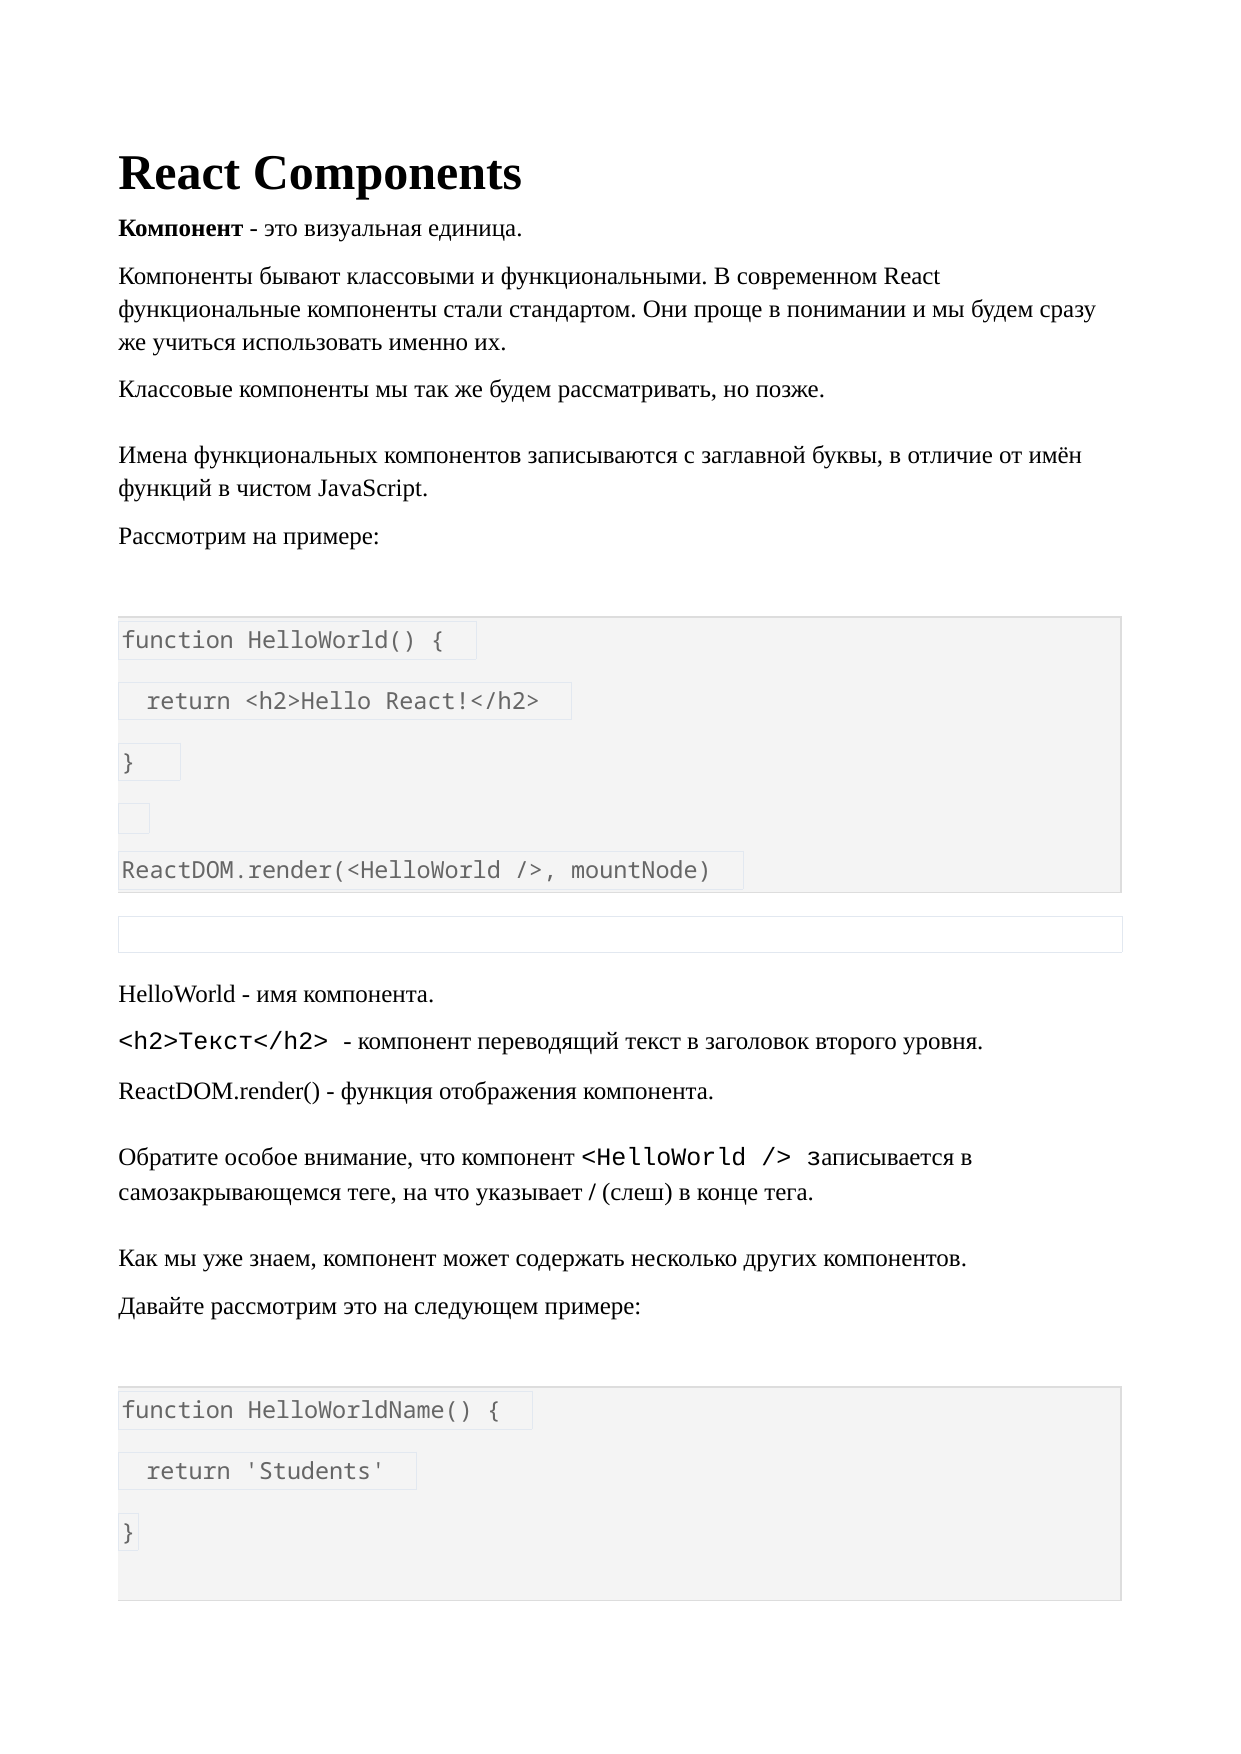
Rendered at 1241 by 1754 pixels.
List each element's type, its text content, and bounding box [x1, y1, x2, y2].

text return 'Students' [118, 1447, 1120, 1489]
text HelloWorld - имя компонента. [118, 979, 1122, 1007]
text ReactDOM.render() - функция отображения компонента. Обратите особое внимание, что компонент <HelloWorld /> записывается в самозакрывающемся теге, на что указывает / (слеш) в конце тега. Как мы уже знаем, компонент может содержать несколько других компонентов. [118, 1076, 1122, 1272]
text return <h2>Hello React!</h2> [118, 677, 1120, 719]
text Компонент - это визуальная единица. [118, 213, 1122, 242]
text Классовые компоненты мы так же будем рассматривать, но позже. Имена функциональных компонентов записываются с заглавной буквы, в отличие от имён функций в чистом JavaScript. [118, 374, 1122, 502]
text Рассмотрим на примере: [118, 521, 1122, 550]
subtitle React Components [118, 143, 1122, 201]
text function HelloWorld() { [118, 618, 1120, 659]
text Компоненты бывают классовыми и функциональными. В современном React функциональные компоненты стали стандартом. Они проще в понимании и мы будем сразу же учиться использовать именно их. [118, 261, 1122, 356]
text } [118, 1508, 1120, 1550]
text ReactDOM.render(<HelloWorld />, mountNode) [118, 846, 1120, 892]
text function HelloWorldName() { [118, 1388, 1120, 1429]
text <h2>Текст</h2> - компонент переводящий текст в заголовок второго уровня. [118, 1026, 1122, 1057]
text Давайте рассмотрим это на следующем примере: [118, 1291, 1122, 1320]
text } [118, 738, 1120, 780]
